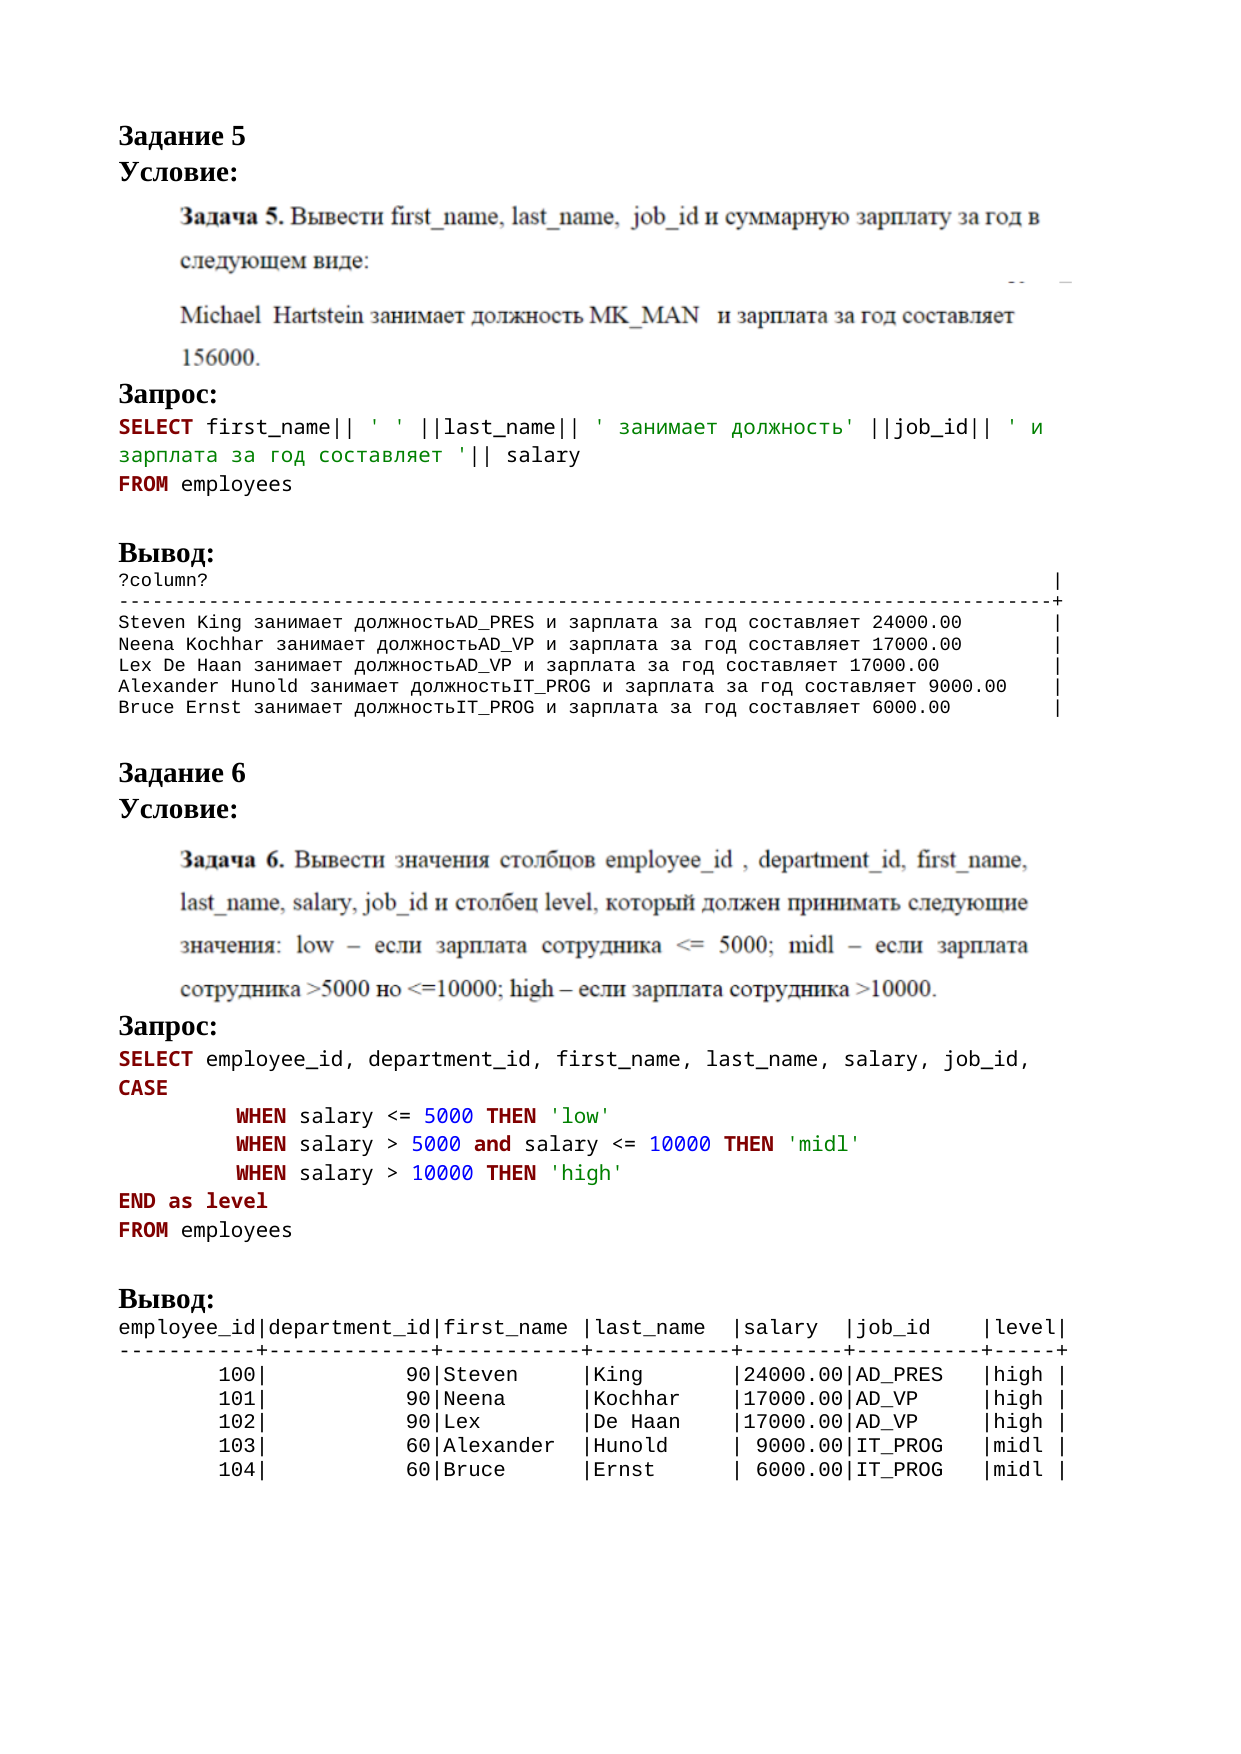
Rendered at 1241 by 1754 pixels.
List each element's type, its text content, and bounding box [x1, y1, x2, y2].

text 100| 90|Steven |King |24000.00|AD_PRES |high | [118, 1364, 1122, 1388]
picture [163, 189, 1077, 376]
text Запрос: [118, 863, 1122, 1042]
text CASE [118, 1073, 1122, 1101]
text Bruce Ernst занимает должностьIT_PROG и зарплата за год составляет 6000.00 | [118, 698, 1122, 719]
text SELECT employee_id, department_id, first_name, last_name, salary, job_id, [118, 1044, 1122, 1073]
text Вывод: [118, 535, 1122, 568]
text WHEN salary > 5000 and salary <= 10000 THEN 'midl' [118, 1129, 1122, 1158]
text Условие: [118, 791, 1122, 825]
text END as level [118, 1186, 1122, 1215]
text FROM employees [118, 1215, 1122, 1243]
text WHEN salary > 10000 THEN 'high' [118, 1158, 1122, 1186]
text Задание 6 [118, 755, 1122, 789]
text -----------------------------------------------------------------------------------+ [118, 592, 1122, 613]
text -----------+-------------+-----------+-----------+--------+----------+-----+ [118, 1341, 1122, 1364]
text Neena Kochhar занимает должностьAD_VP и зарплата за год составляет 17000.00 | [118, 634, 1122, 656]
text WHEN salary <= 5000 THEN 'low' [118, 1101, 1122, 1129]
picture [165, 827, 1075, 1009]
text SELECT first_name|| ' ' ||last_name|| ' занимает должность' ||job_id|| ' и зарплата за год составляет '|| salary [118, 412, 1122, 469]
text Условие: [118, 154, 1122, 187]
text Задание 5 [118, 118, 1122, 152]
text ?column? | [118, 571, 1122, 592]
text 102| 90|Lex |De Haan |17000.00|AD_VP |high | [118, 1411, 1122, 1435]
text Lex De Haan занимает должностьAD_VP и зарплата за год составляет 17000.00 | [118, 656, 1122, 677]
text 101| 90|Neena |Kochhar |17000.00|AD_VP |high | [118, 1388, 1122, 1411]
text Запрос: [118, 226, 1122, 409]
text FROM employees [118, 469, 1122, 497]
text Steven King занимает должностьAD_PRES и зарплата за год составляет 24000.00 | [118, 613, 1122, 634]
text Вывод: [118, 1281, 1122, 1314]
text Alexander Hunold занимает должностьIT_PROG и зарплата за год составляет 9000.00 | [118, 677, 1122, 698]
text 103| 60|Alexander |Hunold | 9000.00|IT_PROG |midl | [118, 1435, 1122, 1459]
text 104| 60|Bruce |Ernst | 6000.00|IT_PROG |midl | [118, 1459, 1122, 1482]
text employee_id|department_id|first_name |last_name |salary |job_id |level| [118, 1317, 1122, 1341]
